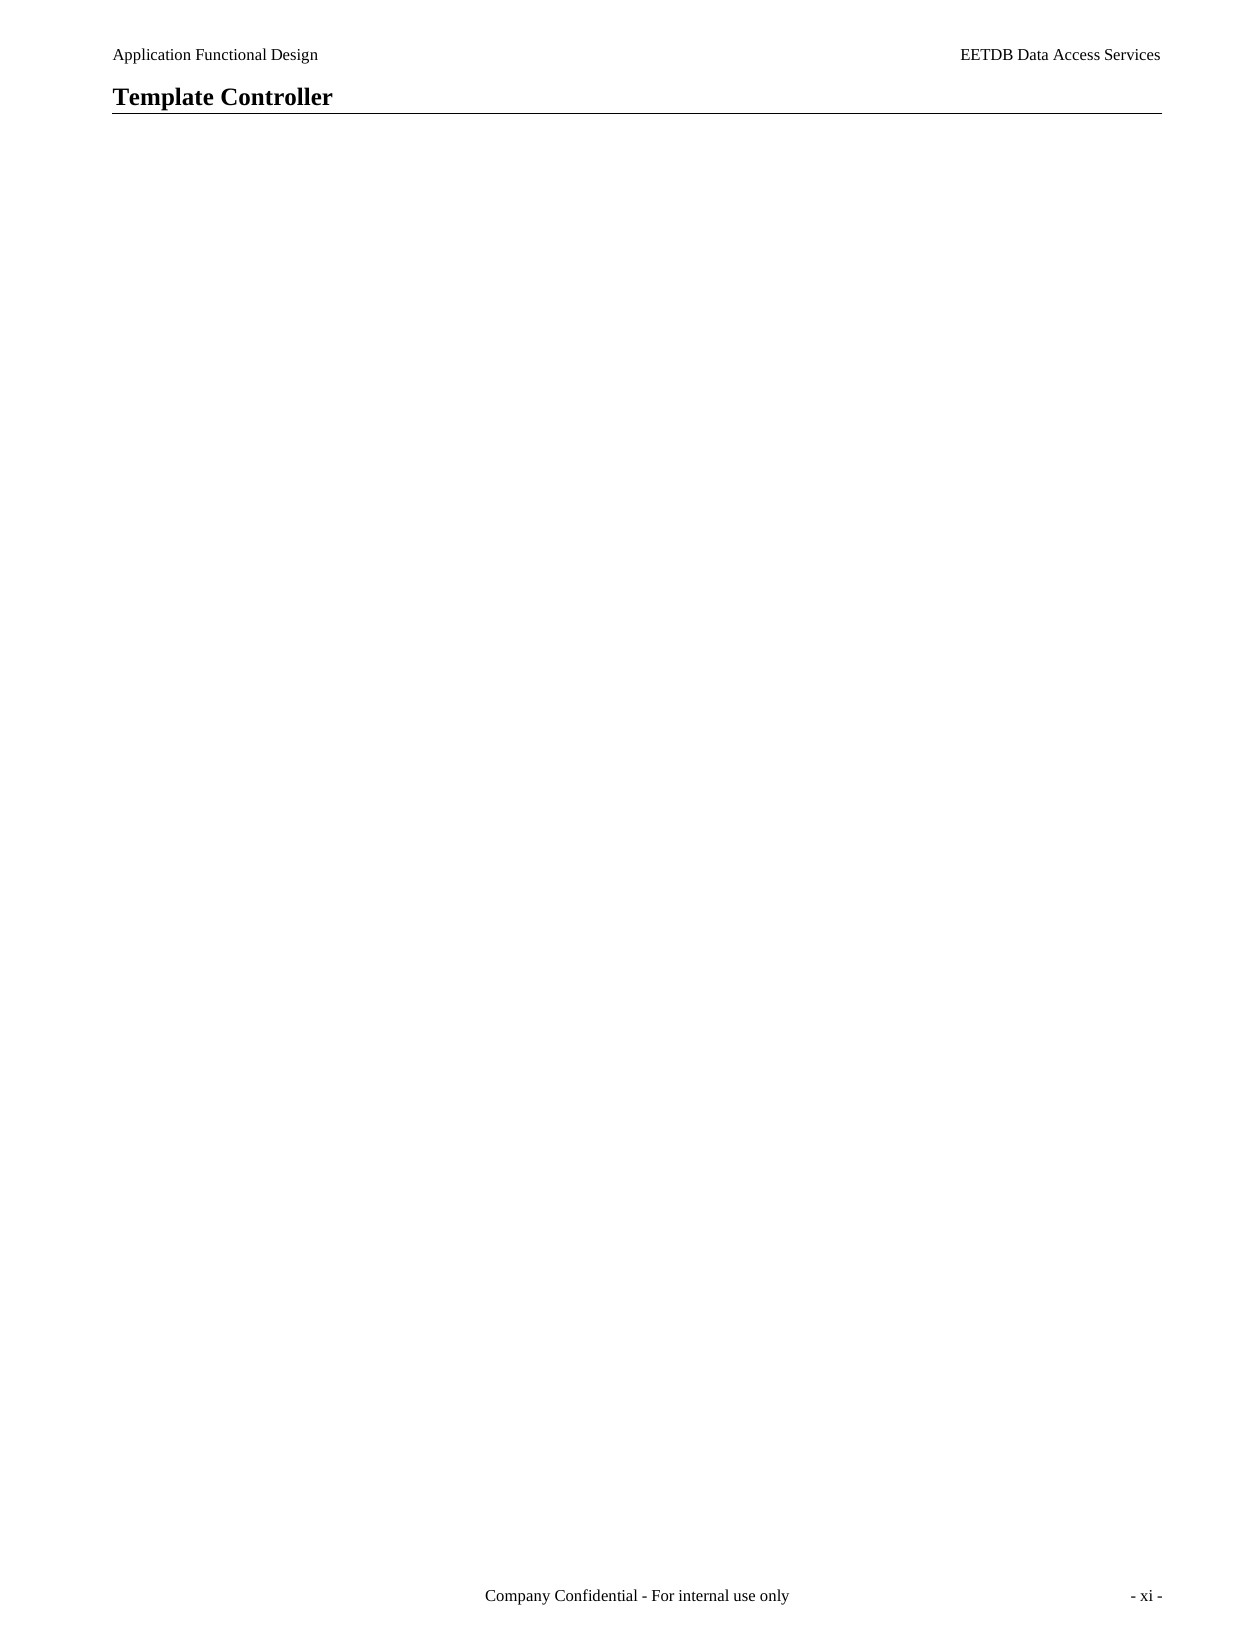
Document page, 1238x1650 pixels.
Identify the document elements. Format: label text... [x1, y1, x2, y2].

subtitle Template Controller [112, 82, 1162, 113]
